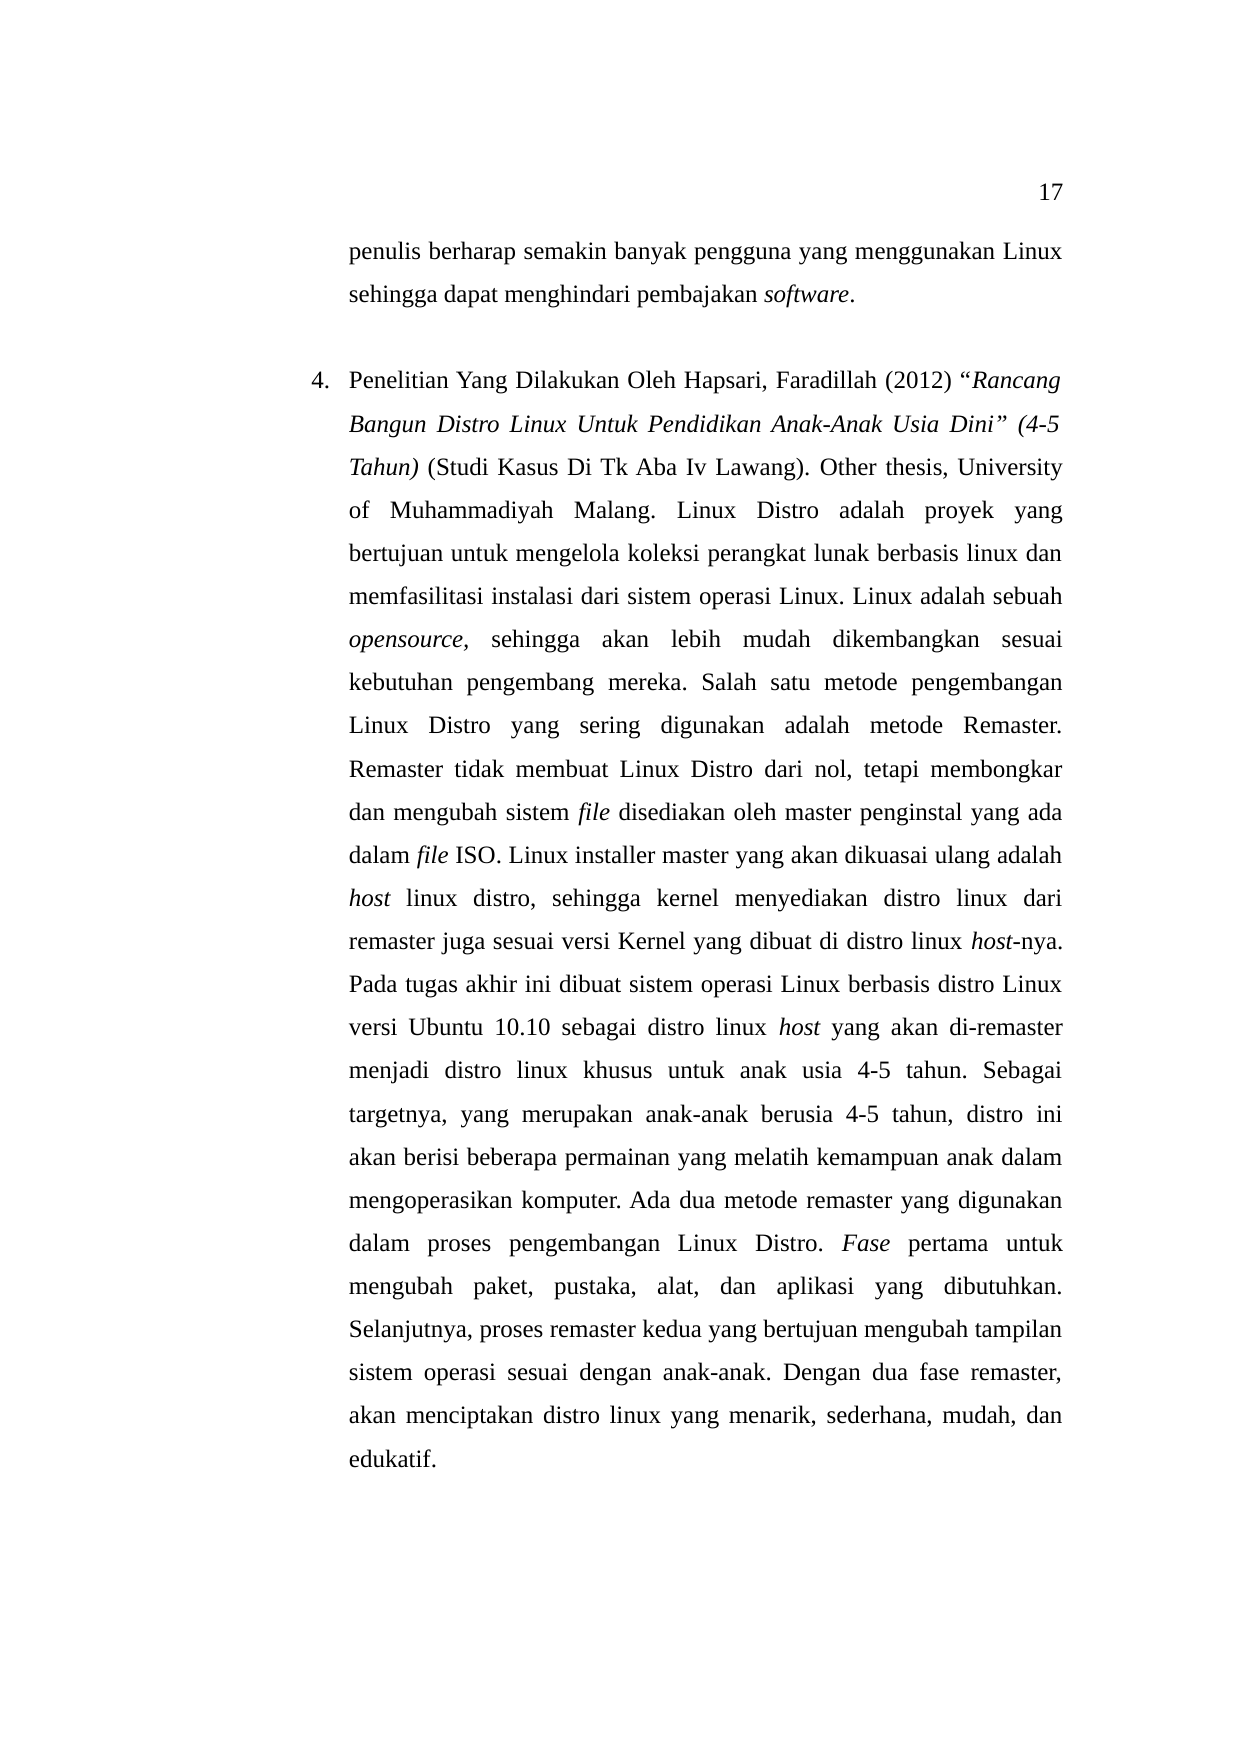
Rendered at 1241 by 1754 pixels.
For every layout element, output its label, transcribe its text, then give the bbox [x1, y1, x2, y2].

list Penelitian Yang Dilakukan Oleh Hapsari, Faradillah (2012) “Rancang Bangun Distro Linux Untuk Pendidikan Anak-Anak Usia Dini” (4-5 Tahun) (Studi Kasus Di Tk Aba Iv Lawang). Other thesis, University of Muhammadiyah Malang. Linux Distro adalah proyek yang bertujuan untuk mengelola koleksi perangkat lunak berbasis linux dan memfasilitasi instalasi dari sistem operasi Linux. Linux adalah sebuah opensource, sehingga akan lebih mudah dikembangkan sesuai kebutuhan pengembang mereka. Salah satu metode pengembangan Linux Distro yang sering digunakan adalah metode Remaster. Remaster tidak membuat Linux Distro dari nol, tetapi membongkar dan mengubah sistem file disediakan oleh master penginstal yang ada dalam file ISO. Linux installer master yang akan dikuasai ulang adalah host linux distro, sehingga kernel menyediakan distro linux dari remaster juga sesuai versi Kernel yang dibuat di distro linux host-nya. Pada tugas akhir ini dibuat sistem operasi Linux berbasis distro Linux versi Ubuntu 10.10 sebagai distro linux host yang akan di-remaster menjadi distro linux khusus untuk anak usia 4-5 tahun. Sebagai targetnya, yang merupakan anak-anak berusia 4-5 tahun, distro ini akan berisi beberapa permainan yang melatih kemampuan anak dalam mengoperasikan komputer. Ada dua metode remaster yang digunakan dalam proses pengembangan Linux Distro. Fase pertama untuk mengubah paket, pustaka, alat, dan aplikasi yang dibutuhkan. Selanjutnya, proses remaster kedua yang bertujuan mengubah tampilan sistem operasi sesuai dengan anak-anak. Dengan dua fase remaster, akan menciptakan distro linux yang menarik, sederhana, mudah, dan edukatif. [311, 366, 1063, 1472]
list penulis berharap semakin banyak pengguna yang menggunakan Linux sehingga dapat menghindari pembajakan software. [311, 236, 1063, 308]
